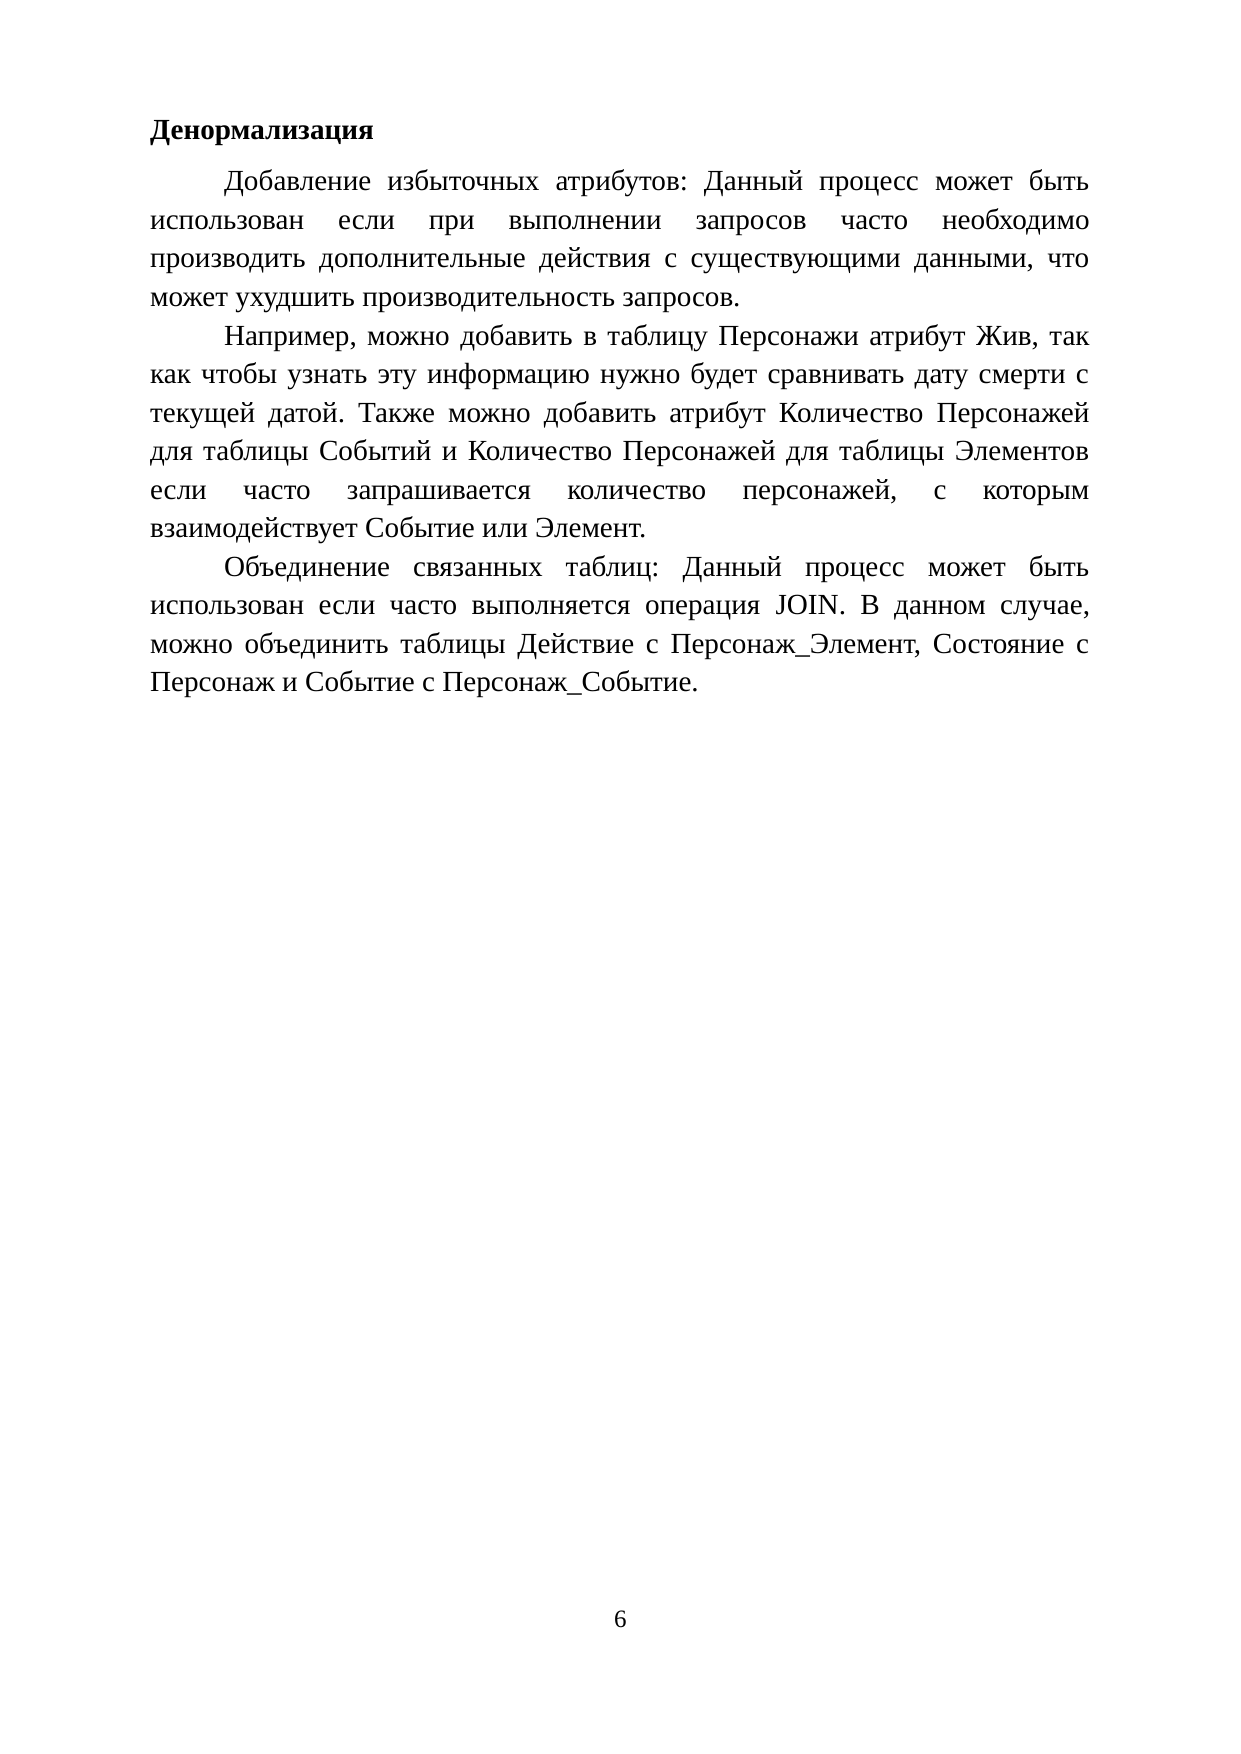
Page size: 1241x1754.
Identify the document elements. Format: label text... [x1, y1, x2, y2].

text Объединение связанных таблиц: Данный процесс может быть использован если часто выполняется операция JOIN. В данном случае, можно объединить таблицы Действие с Персонаж_Элемент, Состояние с Персонаж и Событие с Персонаж_Событие. [150, 549, 1090, 698]
text Добавление избыточных атрибутов: Данный процесс может быть использован если при выполнении запросов часто необходимо производить дополнительные действия с существующими данными, что может ухудшить производительность запросов. [150, 163, 1090, 313]
subtitle Денормализация [150, 112, 1090, 146]
text Например, можно добавить в таблицу Персонажи атрибут Жив, так как чтобы узнать эту информацию нужно будет сравнивать дату смерти с текущей датой. Также можно добавить атрибут Количество Персонажей для таблицы Событий и Количество Персонажей для таблицы Элементов если часто запрашивается количество персонажей, с которым взаимодействует Событие или Элемент. [150, 318, 1090, 544]
